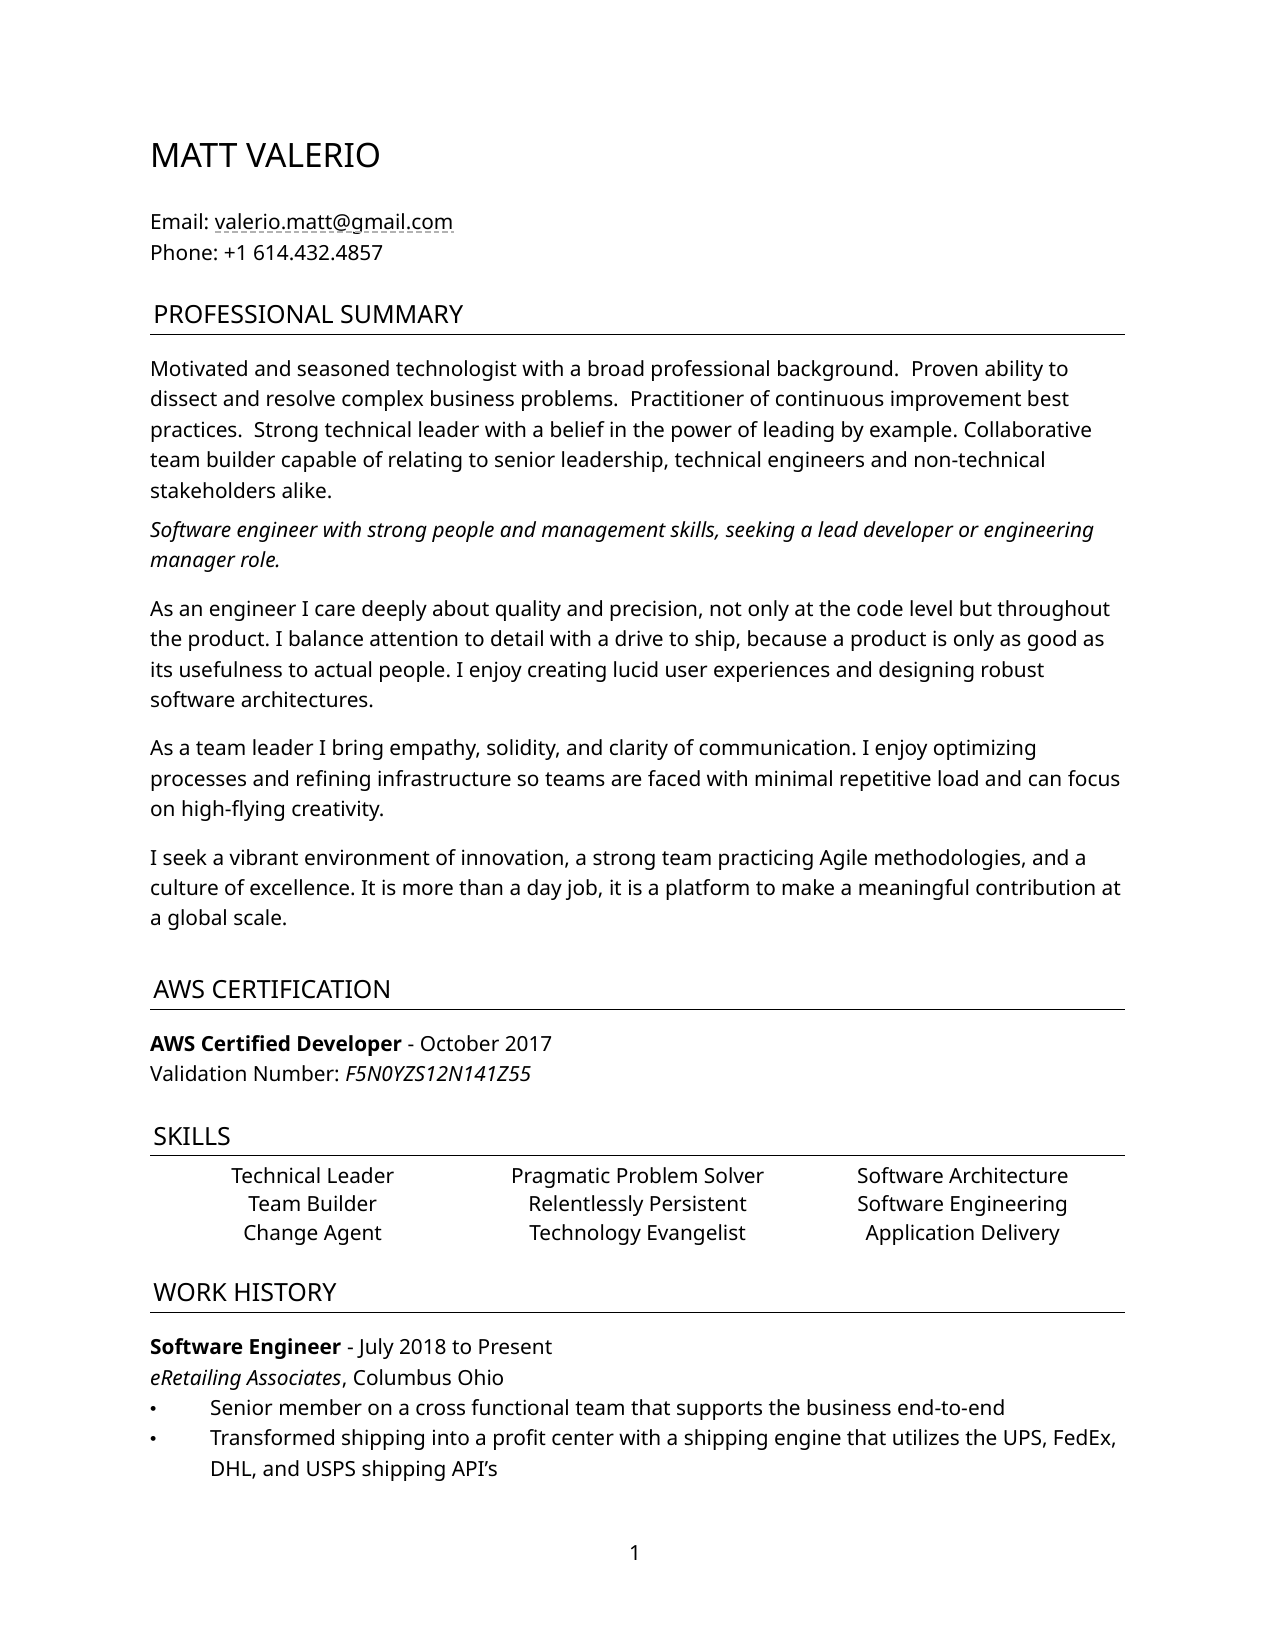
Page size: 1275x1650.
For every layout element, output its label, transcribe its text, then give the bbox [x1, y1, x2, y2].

text Software engineer with strong people and management skills, seeking a lead developer or engineering manager role. [150, 515, 1125, 574]
text Email: valerio.matt@gmail.com Phone: +1 614.432.4857 [150, 207, 1125, 266]
subtitle Professional Summary [150, 294, 1125, 334]
table_cell Technology Evangelist [475, 1218, 800, 1246]
table_header Pragmatic Problem Solver [475, 1161, 800, 1189]
text Motivated and seasoned technologist with a broad professional background. Proven ability to dissect and resolve complex business problems. Practitioner of continuous improvement best practices. Strong technical leader with a belief in the power of leading by example. Collaborative team builder capable of relating to senior leadership, technical engineers and non-technical stakeholders alike. [150, 354, 1125, 504]
subtitle Work History [150, 1272, 1125, 1312]
list Senior member on a cross functional team that supports the business end-to-end [150, 1393, 1125, 1421]
table_cell Relentlessly Persistent [475, 1189, 800, 1218]
subtitle Matt Valerio [150, 131, 1125, 177]
table_cell Application Delivery [800, 1218, 1125, 1246]
table_cell Software Engineering [800, 1189, 1125, 1218]
table_cell Change Agent [150, 1218, 475, 1246]
text As a team leader I bring empathy, solidity, and clarity of communication. I enjoy optimizing processes and refining infrastructure so teams are faced with minimal repetitive load and can focus on high-flying creativity. [150, 733, 1125, 823]
text AWS Certified Developer - October 2017 Validation Number: F5N0YZS12N141Z55 [150, 1029, 1125, 1088]
subtitle AWS Certification [150, 968, 1125, 1009]
table_header Technical Leader [150, 1161, 475, 1189]
subtitle Skills [150, 1115, 1125, 1155]
text Software Engineer - July 2018 to Present eRetailing Associates, Columbus Ohio [150, 1332, 1125, 1391]
text As an engineer I care deeply about quality and precision, not only at the code level but throughout the product. I balance attention to detail with a drive to ship, because a product is only as good as its usefulness to actual people. I enjoy creating lucid user experiences and designing robust software architectures. [150, 594, 1125, 714]
text I seek a vibrant environment of innovation, a strong team practicing Agile methodologies, and a culture of excellence. It is more than a day job, it is a platform to make a meaningful contribution at a global scale. [150, 843, 1125, 932]
list Transformed shipping into a profit center with a shipping engine that utilizes the UPS, FedEx, DHL, and USPS shipping API’s [150, 1423, 1125, 1482]
table_header Software Architecture [800, 1161, 1125, 1189]
table_cell Team Builder [150, 1189, 475, 1218]
